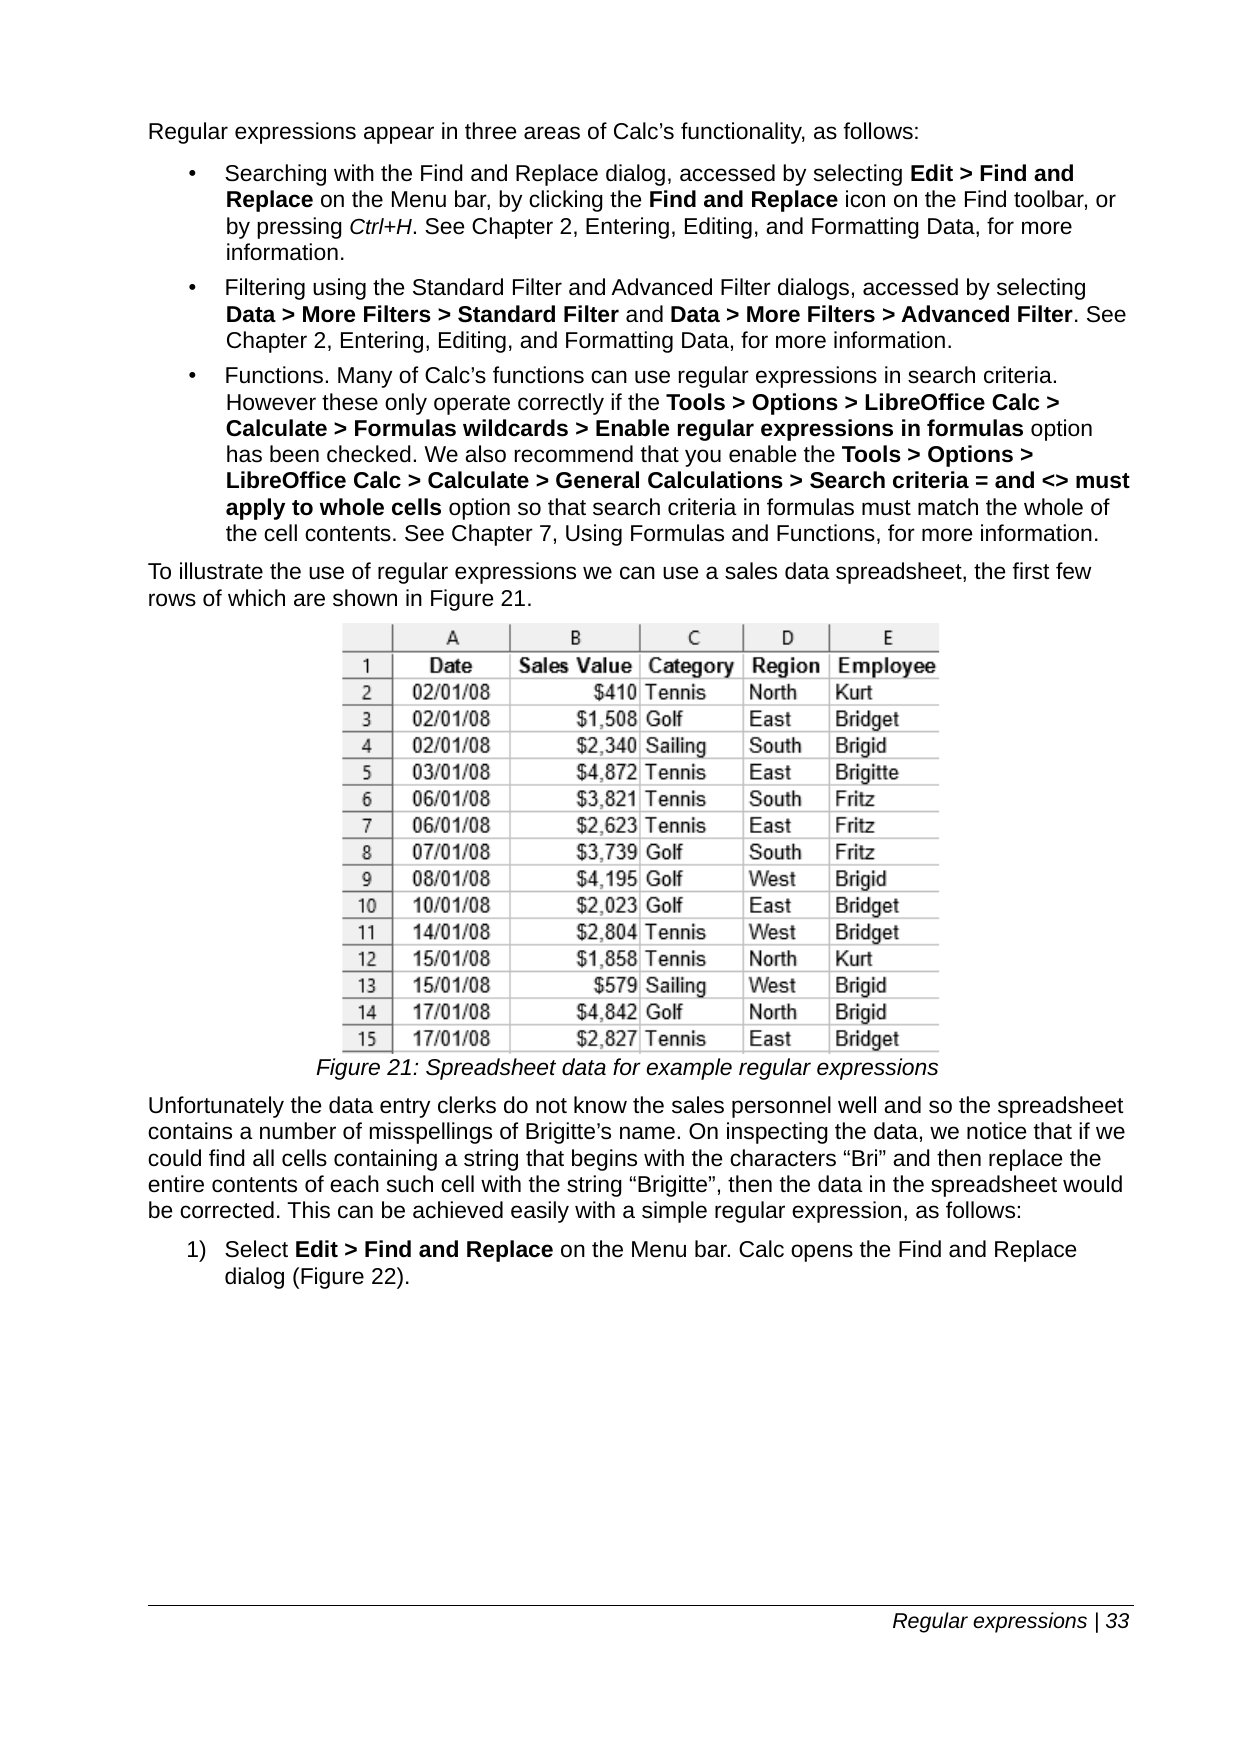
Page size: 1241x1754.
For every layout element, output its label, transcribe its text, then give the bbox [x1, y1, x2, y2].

text To illustrate the use of regular expressions we can use a sales data spreadsheet, the first few rows of which are shown in Figure 21. [148, 558, 1134, 611]
text Regular expressions appear in three areas of Calc’s functionality, as follows: [148, 118, 1134, 144]
picture [342, 623, 940, 1054]
list Functions. Many of Calc’s functions can use regular expressions in search criteria. However these only operate correctly if the Tools > Options > LibreOffice Calc > Calculate > Formulas wildcards > Enable regular expressions in formulas option has been checked. We also recommend that you enable the Tools > Options > LibreOffice Calc > Calculate > General Calculations > Search criteria = and <> must apply to whole cells option so that search criteria in formulas must match the whole of the cell contents. See Chapter 7, Using Formulas and Functions, for more information. [185, 359, 1134, 549]
list Select Edit > Find and Replace on the Menu bar. Calc opens the Find and Replace dialog (Figure 22). [207, 1236, 1134, 1289]
list Filtering using the Standard Filter and Advanced Filter dialogs, accessed by selecting Data > More Filters > Standard Filter and Data > More Filters > Advanced Filter. See Chapter 2, Entering, Editing, and Formatting Data, for more information. [185, 271, 1134, 353]
text Figure 21: Spreadsheet data for example regular expressions [316, 623, 966, 1080]
list Searching with the Find and Replace dialog, accessed by selecting Edit > Find and Replace on the Menu bar, by clicking the Find and Replace icon on the Find toolbar, or by pressing Ctrl+H. See Chapter 2, Entering, Editing, and Formatting Data, for more information. [185, 157, 1134, 265]
text Unfortunately the data entry clerks do not know the sales personnel well and so the spreadsheet contains a number of misspellings of Brigitte’s name. On inspecting the data, we notice that if we could find all cells containing a string that begins with the characters “Bri” and then replace the entire contents of each such cell with the string “Brigitte”, then the data in the spreadsheet would be corrected. This can be achieved easily with a simple regular expression, as follows: [148, 1092, 1134, 1224]
